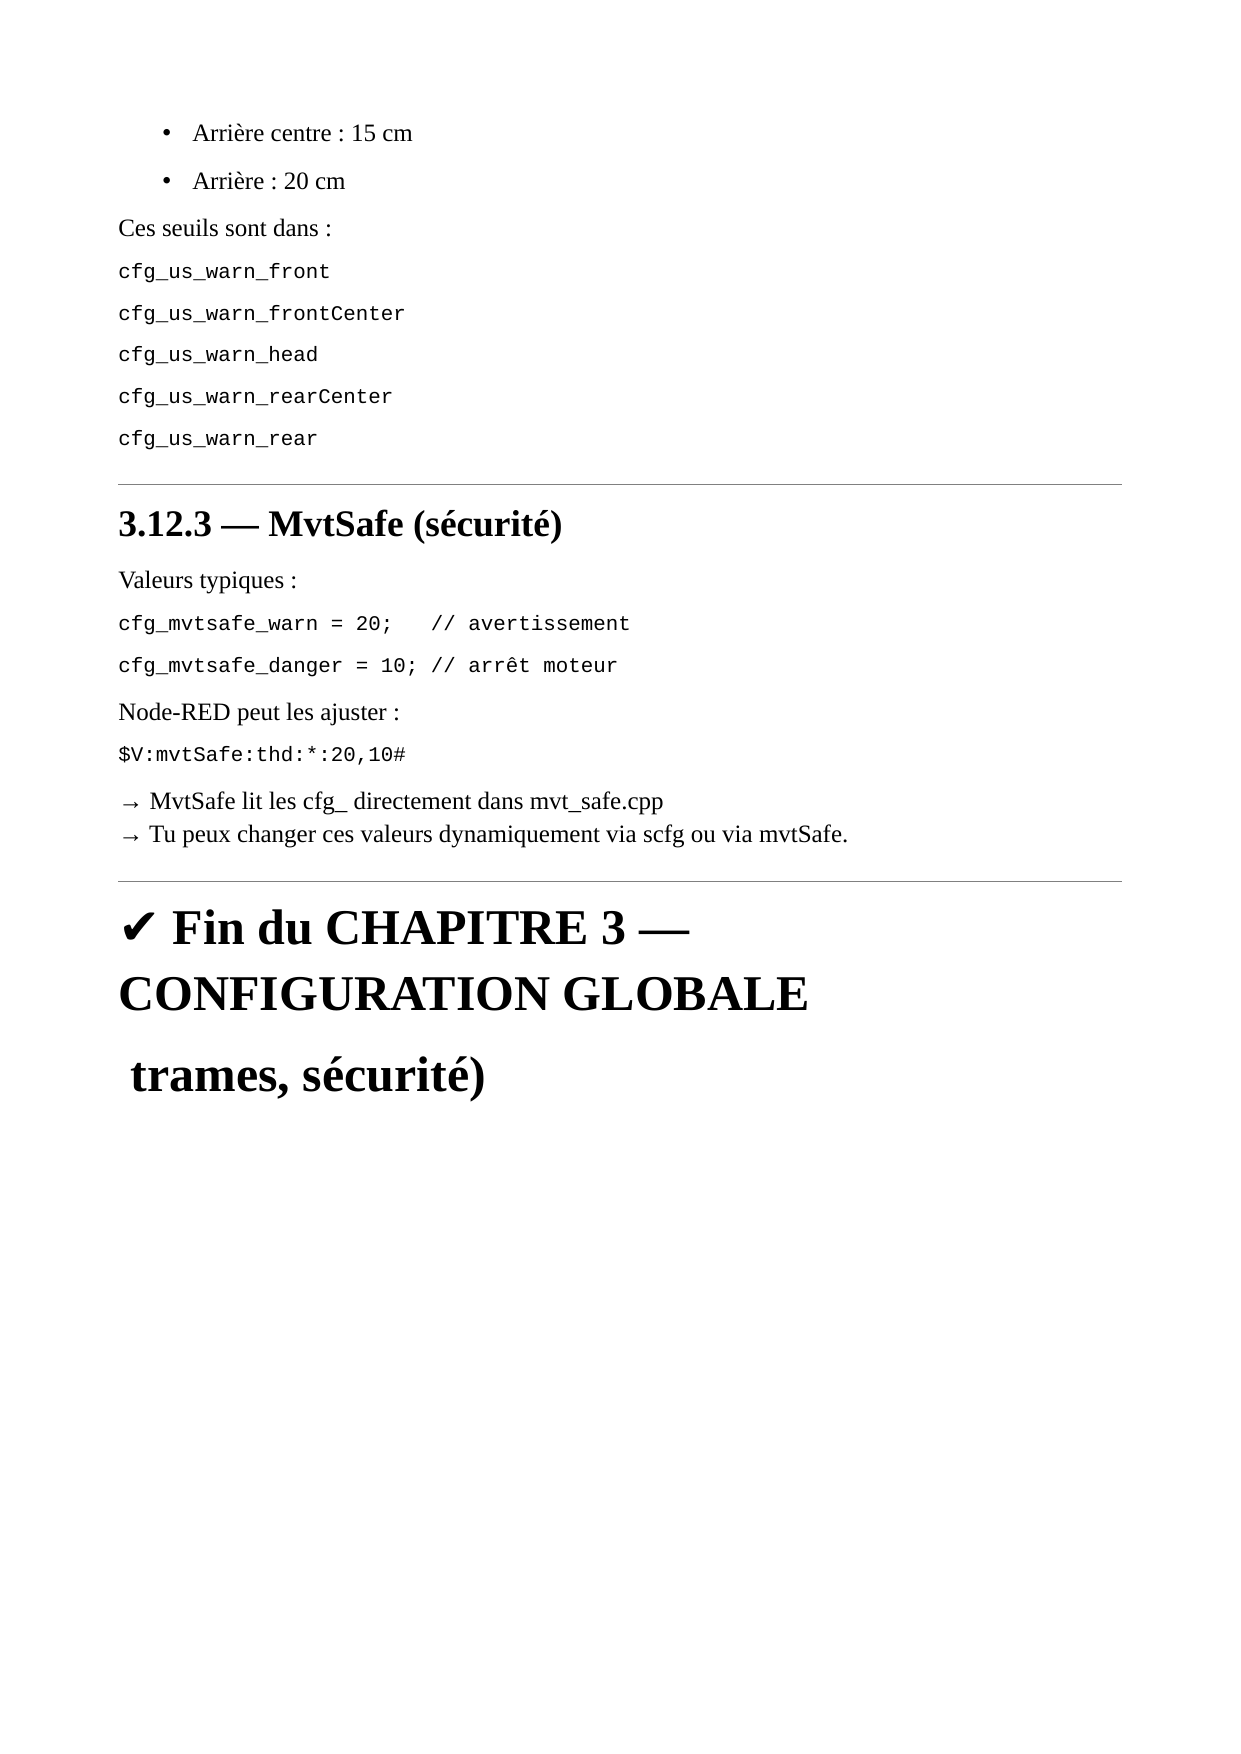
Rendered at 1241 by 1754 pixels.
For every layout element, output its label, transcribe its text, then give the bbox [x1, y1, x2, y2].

text cfg_us_warn_rear [118, 428, 1122, 452]
text cfg_mvtsafe_danger = 10; // arrêt moteur [118, 655, 1122, 678]
text Valeurs typiques : [118, 565, 1122, 594]
text cfg_us_warn_frontCenter [118, 303, 1122, 326]
list Arrière centre : 15 cm [162, 118, 1122, 147]
subtitle 3.12.3 — MvtSafe (sécurité) [118, 501, 1122, 544]
text cfg_mvtsafe_warn = 20; // avertissement [118, 613, 1122, 637]
text Ces seuils sont dans : [118, 213, 1122, 242]
text cfg_us_warn_front [118, 261, 1122, 284]
text Node-RED peut les ajuster : [118, 697, 1122, 725]
subtitle trames, sécurité) [118, 1045, 1122, 1102]
text $V:mvtSafe:thd:*:20,10# [118, 744, 1122, 768]
text cfg_us_warn_rearCenter [118, 386, 1122, 410]
text cfg_us_warn_head [118, 344, 1122, 368]
text → MvtSafe lit les cfg_ directement dans mvt_safe.cpp → Tu peux changer ces valeurs dynamiquement via scfg ou via mvtSafe. [118, 786, 1122, 848]
subtitle ✔️ Fin du CHAPITRE 3 — CONFIGURATION GLOBALE [118, 898, 1122, 1022]
list Arrière : 20 cm [162, 166, 1122, 194]
